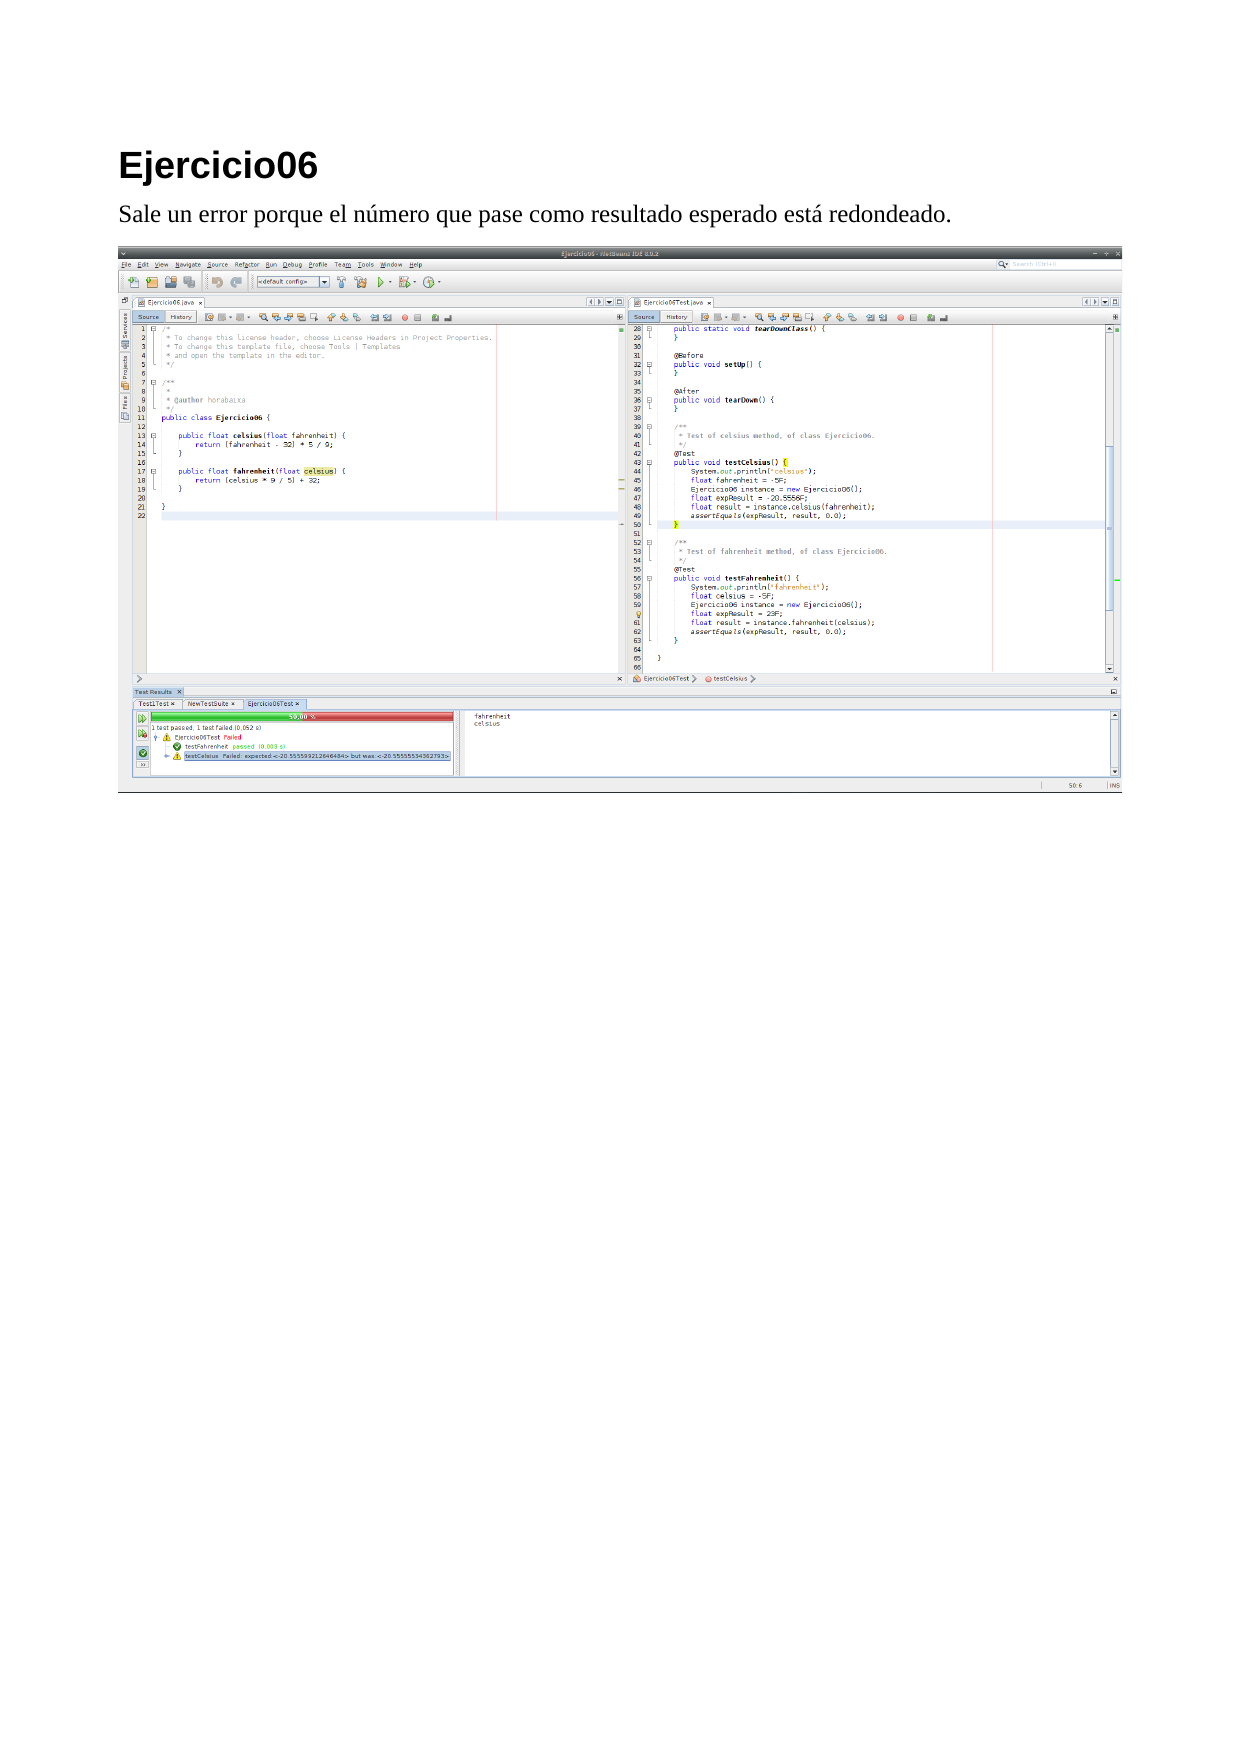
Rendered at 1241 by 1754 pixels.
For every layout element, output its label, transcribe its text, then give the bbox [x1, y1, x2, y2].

text Sale un error porque el número que pase como resultado esperado está redondeado. [118, 199, 1122, 228]
subtitle Ejercicio06 [118, 143, 1122, 187]
picture [118, 246, 1123, 793]
